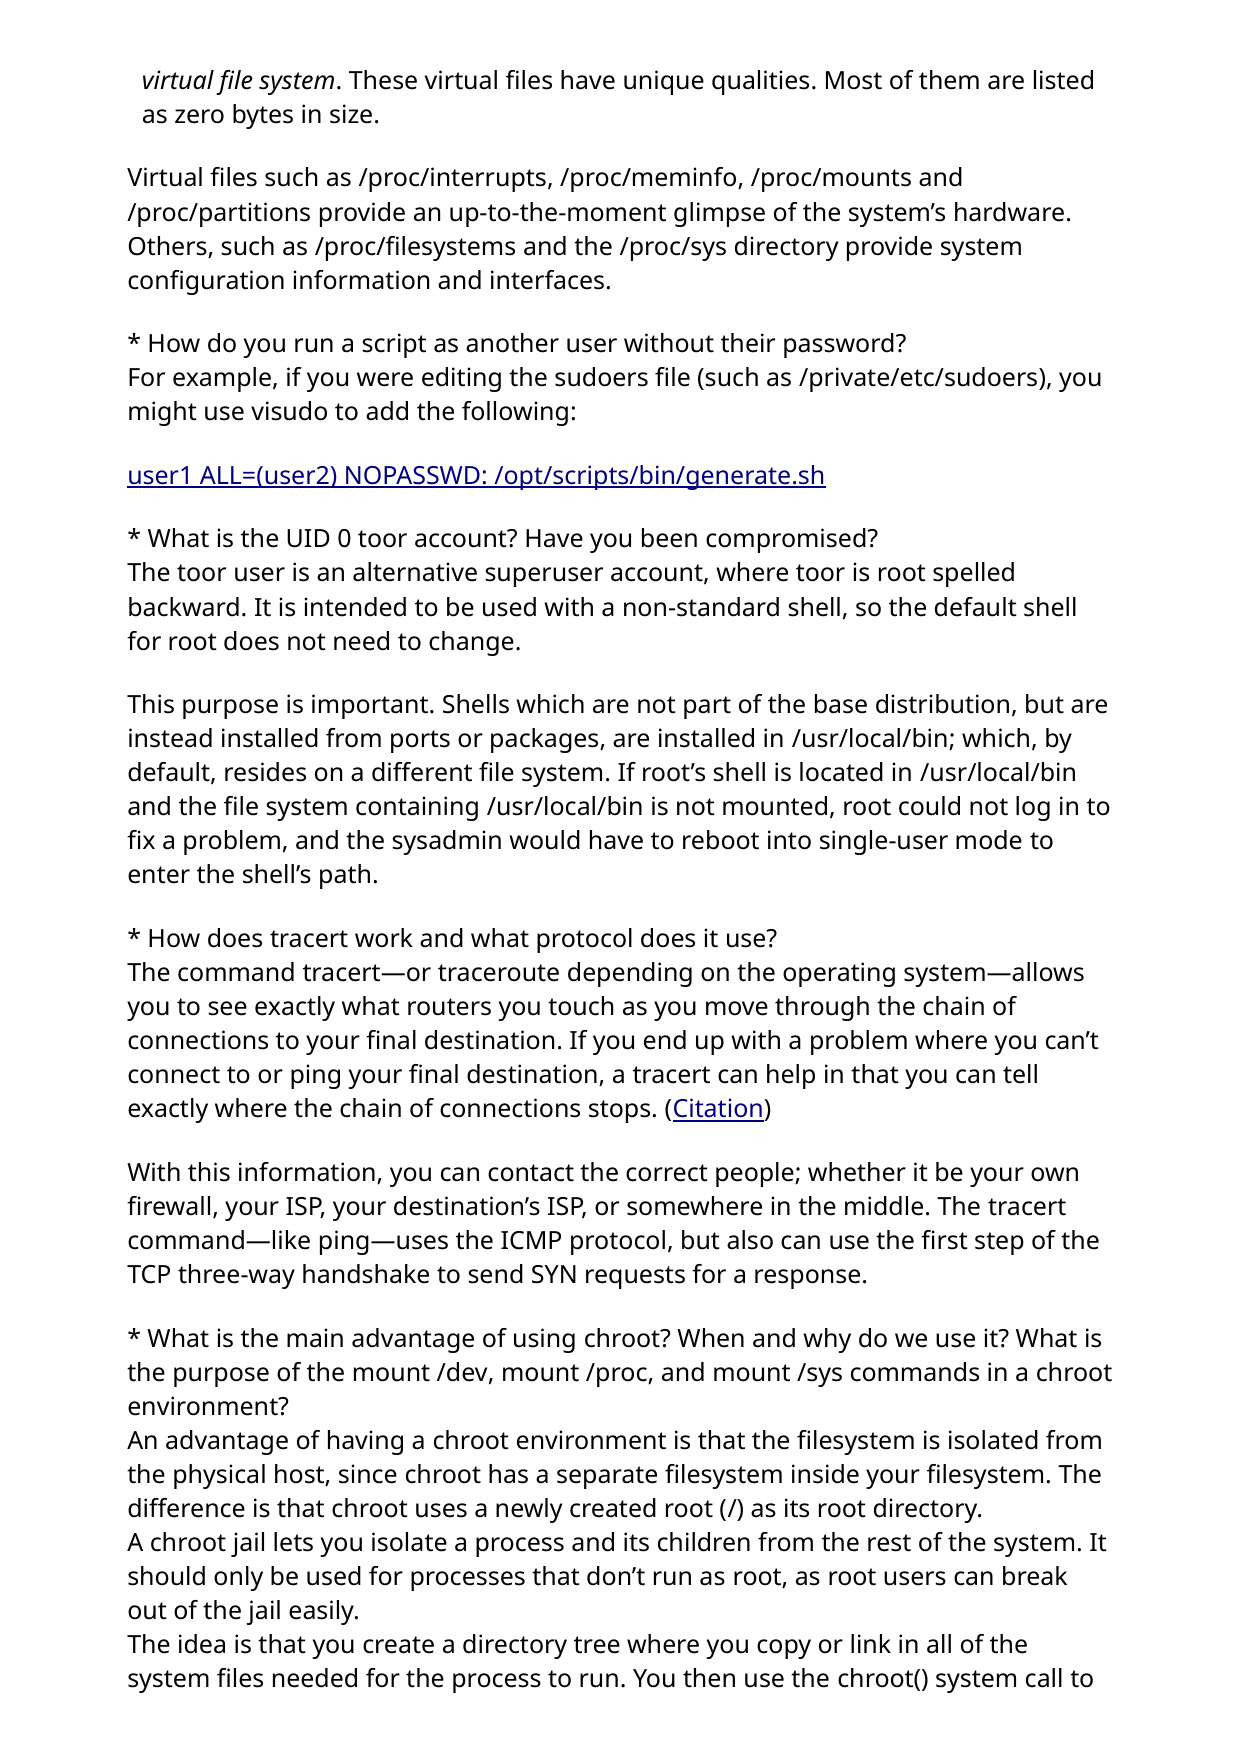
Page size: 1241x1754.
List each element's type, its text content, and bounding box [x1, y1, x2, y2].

text Virtual files such as /proc/interrupts, /proc/meminfo, /proc/mounts and /proc/partitions provide an up-to-the-moment glimpse of the system’s hardware. Others, such as /proc/filesystems and the /proc/sys directory provide system configuration information and interfaces. [127, 160, 1114, 296]
text * What is the UID 0 toor account? Have you been compromised? The toor user is an alternative superuser account, where toor is root spelled backward. It is intended to be used with a non-standard shell, so the default shell for root does not need to change. [127, 521, 1114, 657]
text user1 ALL=(user2) NOPASSWD: /opt/scripts/bin/generate.sh [127, 457, 1114, 492]
text With this information, you can contact the correct people; whether it be your own firewall, your ISP, your destination’s ISP, or somewhere in the middle. The tracert command—like ping—uses the ICMP protocol, but also can use the first step of the TCP three-way handshake to send SYN requests for a response. [127, 1154, 1114, 1291]
text * How does tracert work and what protocol does it use? The command tracert—or traceroute depending on the operating system—allows you to see exactly what routers you touch as you move through the chain of connections to your final destination. If you end up with a problem where you can’t connect to or ping your final destination, a tracert can help in that you can tell exactly where the chain of connections stops. (Citation) [127, 921, 1114, 1125]
text This purpose is important. Shells which are not part of the base distribution, but are instead installed from ports or packages, are installed in /usr/local/bin; which, by default, resides on a different file system. If root’s shell is located in /usr/local/bin and the file system containing /usr/local/bin is not mounted, root could not log in to fix a problem, and the sysadmin would have to reboot into single-user mode to enter the shell’s path. [127, 687, 1114, 891]
text * What is the main advantage of using chroot? When and why do we use it? What is the purpose of the mount /dev, mount /proc, and mount /sys commands in a chroot environment? An advantage of having a chroot environment is that the filesystem is isolated from the physical host, since chroot has a separate filesystem inside your filesystem. The difference is that chroot uses a newly created root (/) as its root directory. A chroot jail lets you isolate a process and its children from the rest of the system. It should only be used for processes that don’t run as root, as root users can break out of the jail easily. The idea is that you create a directory tree where you copy or link in all of the system files needed for the process to run. You then use the chroot() system call to [127, 1320, 1114, 1695]
list virtual file system. These virtual files have unique qualities. Most of them are listed as zero bytes in size. [112, 62, 1114, 131]
text * How do you run a script as another user without their password? For example, if you were editing the sudoers file (such as /private/etc/sudoers), you might use visudo to add the following: [127, 326, 1114, 428]
